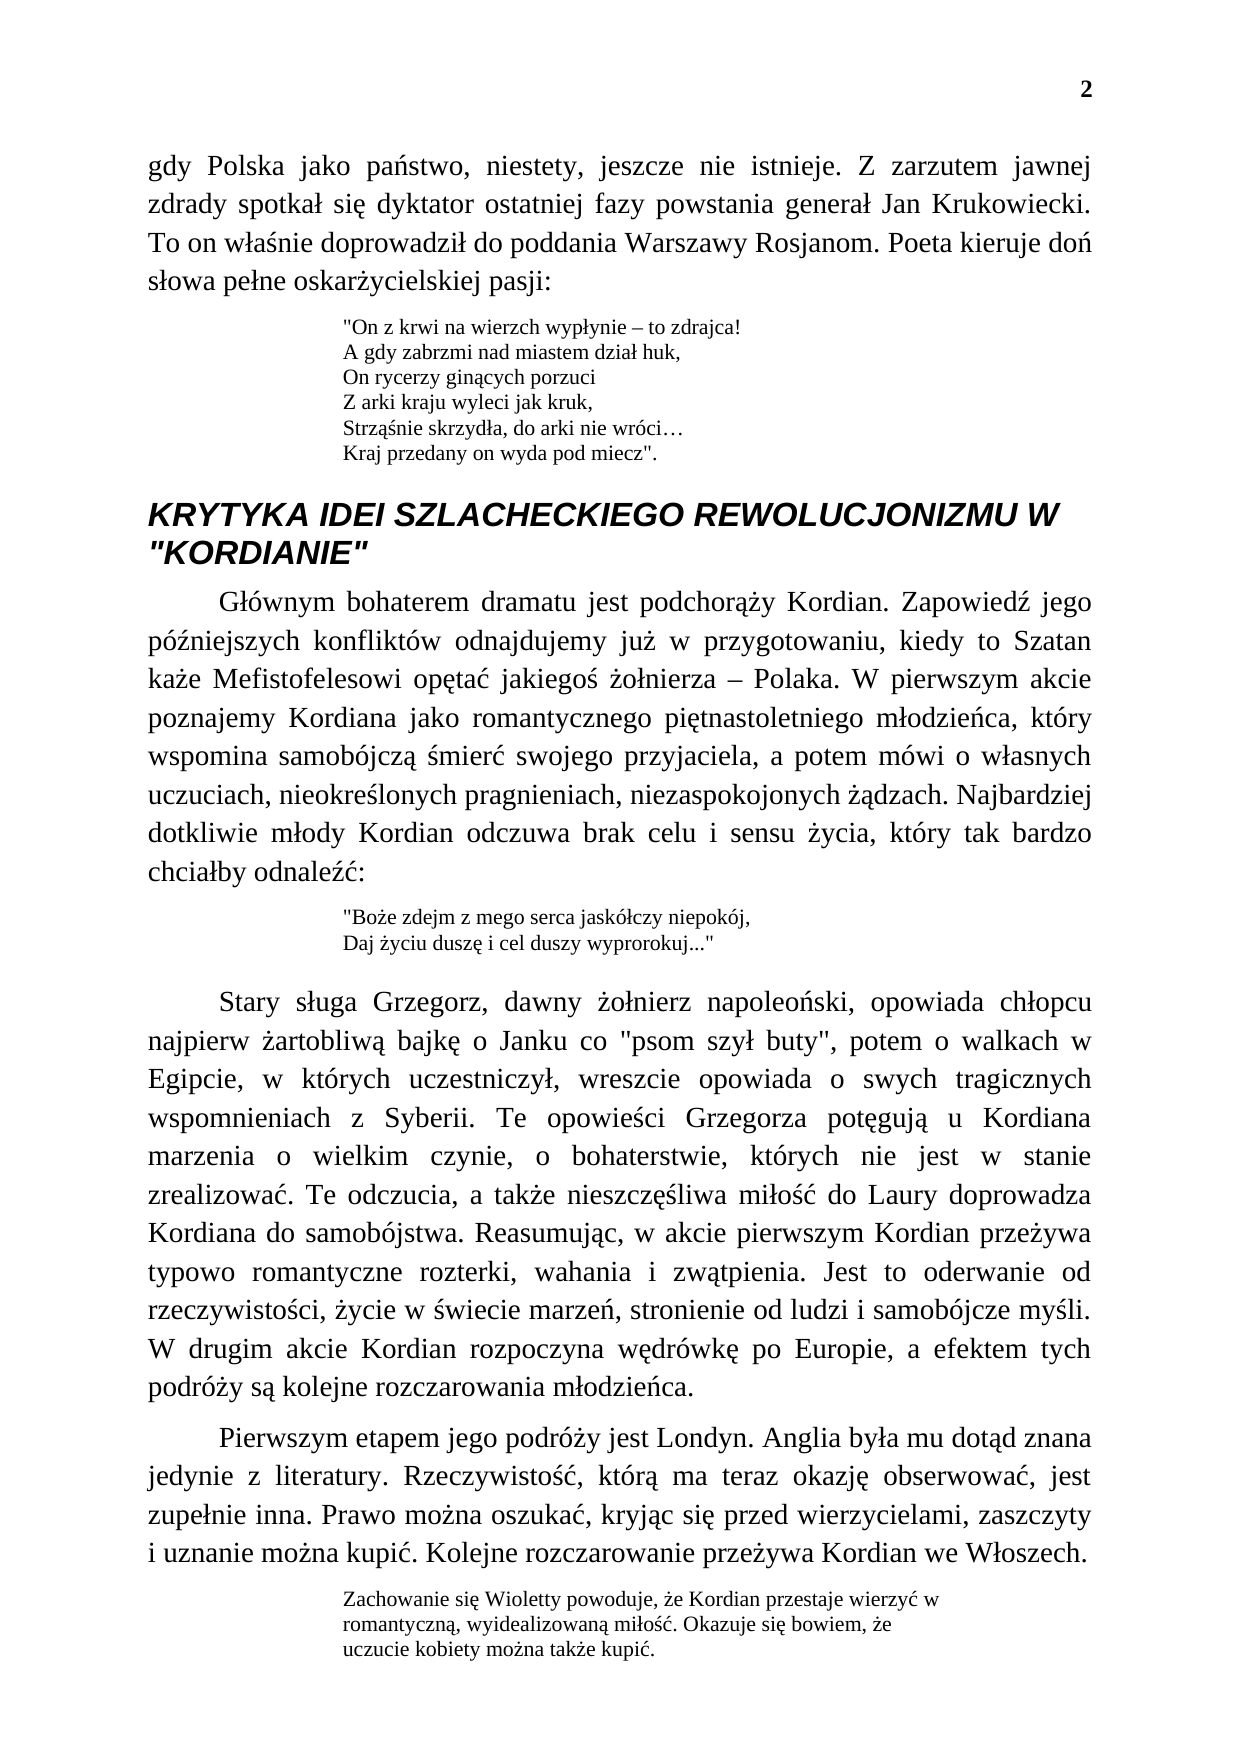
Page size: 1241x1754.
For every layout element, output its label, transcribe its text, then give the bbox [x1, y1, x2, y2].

text Pierwszym etapem jego podróży jest Londyn. Anglia była mu dotąd znana jedynie z literatury. Rzeczywistość, którą ma teraz okazję obserwować, jest zupełnie inna. Prawo można oszukać, kryjąc się przed wierzycielami, zaszczyty i uznanie można kupić. Kolejne rozczarowanie przeżywa Kordian we Włoszech. [148, 1420, 1092, 1569]
text Zachowanie się Wioletty powoduje, że Kordian przestaje wierzyć w romantyczną, wyidealizowaną miłość. Okazuje się bowiem, że uczucie kobiety można także kupić. [343, 1586, 957, 1661]
text Stary sługa Grzegorz, dawny żołnierz napoleoński, opowiada chłopcu najpierw żartobliwą bajkę o Janku co "psom szył buty", potem o walkach w Egipcie, w których uczestniczył, wreszcie opowiada o swych tragicznych wspomnieniach z Syberii. Te opowieści Grzegorza potęgują u Kordiana marzenia o wielkim czynie, o bohaterstwie, których nie jest w stanie zrealizować. Te odczucia, a także nieszczęśliwa miłość do Laury doprowadza Kordiana do samobójstwa. Reasumując, w akcie pierwszym Kordian przeżywa typowo romantyczne rozterki, wahania i zwątpienia. Jest to oderwanie od rzeczywistości, życie w świecie marzeń, stronienie od ludzi i samobójcze myśli. W drugim akcie Kordian rozpoczyna wędrówkę po Europie, a efektem tych podróży są kolejne rozczarowania młodzieńca. [148, 984, 1092, 1403]
text "On z krwi na wierzch wypłynie – to zdrajca! A gdy zabrzmi nad miastem dział huk, On rycerzy ginących porzuci Z arki kraju wyleci jak kruk, Strząśnie skrzydła, do arki nie wróci… Kraj przedany on wyda pod miecz". [343, 314, 957, 465]
text "Boże zdejm z mego serca jaskółczy niepokój, Daj życiu duszę i cel duszy wyprorokuj..." [343, 904, 957, 955]
text gdy Polska jako państwo, niestety, jeszcze nie istnieje. Z zarzutem jawnej zdrady spotkał się dyktator ostatniej fazy powstania generał Jan Krukowiecki. To on właśnie doprowadził do poddania Warszawy Rosjanom. Poeta kieruje doń słowa pełne oskarżycielskiej pasji: [148, 148, 1092, 297]
subtitle KRYTYKA IDEI SZLACHECKIEGO REWOLUCJONIZMU W "KORDIANIE" [148, 494, 1092, 572]
text Głównym bohaterem dramatu jest podchorąży Kordian. Zapowiedź jego późniejszych konfliktów odnajdujemy już w przygotowaniu, kiedy to Szatan każe Mefistofelesowi opętać jakiegoś żołnierza – Polaka. W pierwszym akcie poznajemy Kordiana jako romantycznego piętnastoletniego młodzieńca, który wspomina samobójczą śmierć swojego przyjaciela, a potem mówi o własnych uczuciach, nieokreślonych pragnieniach, niezaspokojonych żądzach. Najbardziej dotkliwie młody Kordian odczuwa brak celu i sensu życia, który tak bardzo chciałby odnaleźć: [148, 584, 1092, 887]
